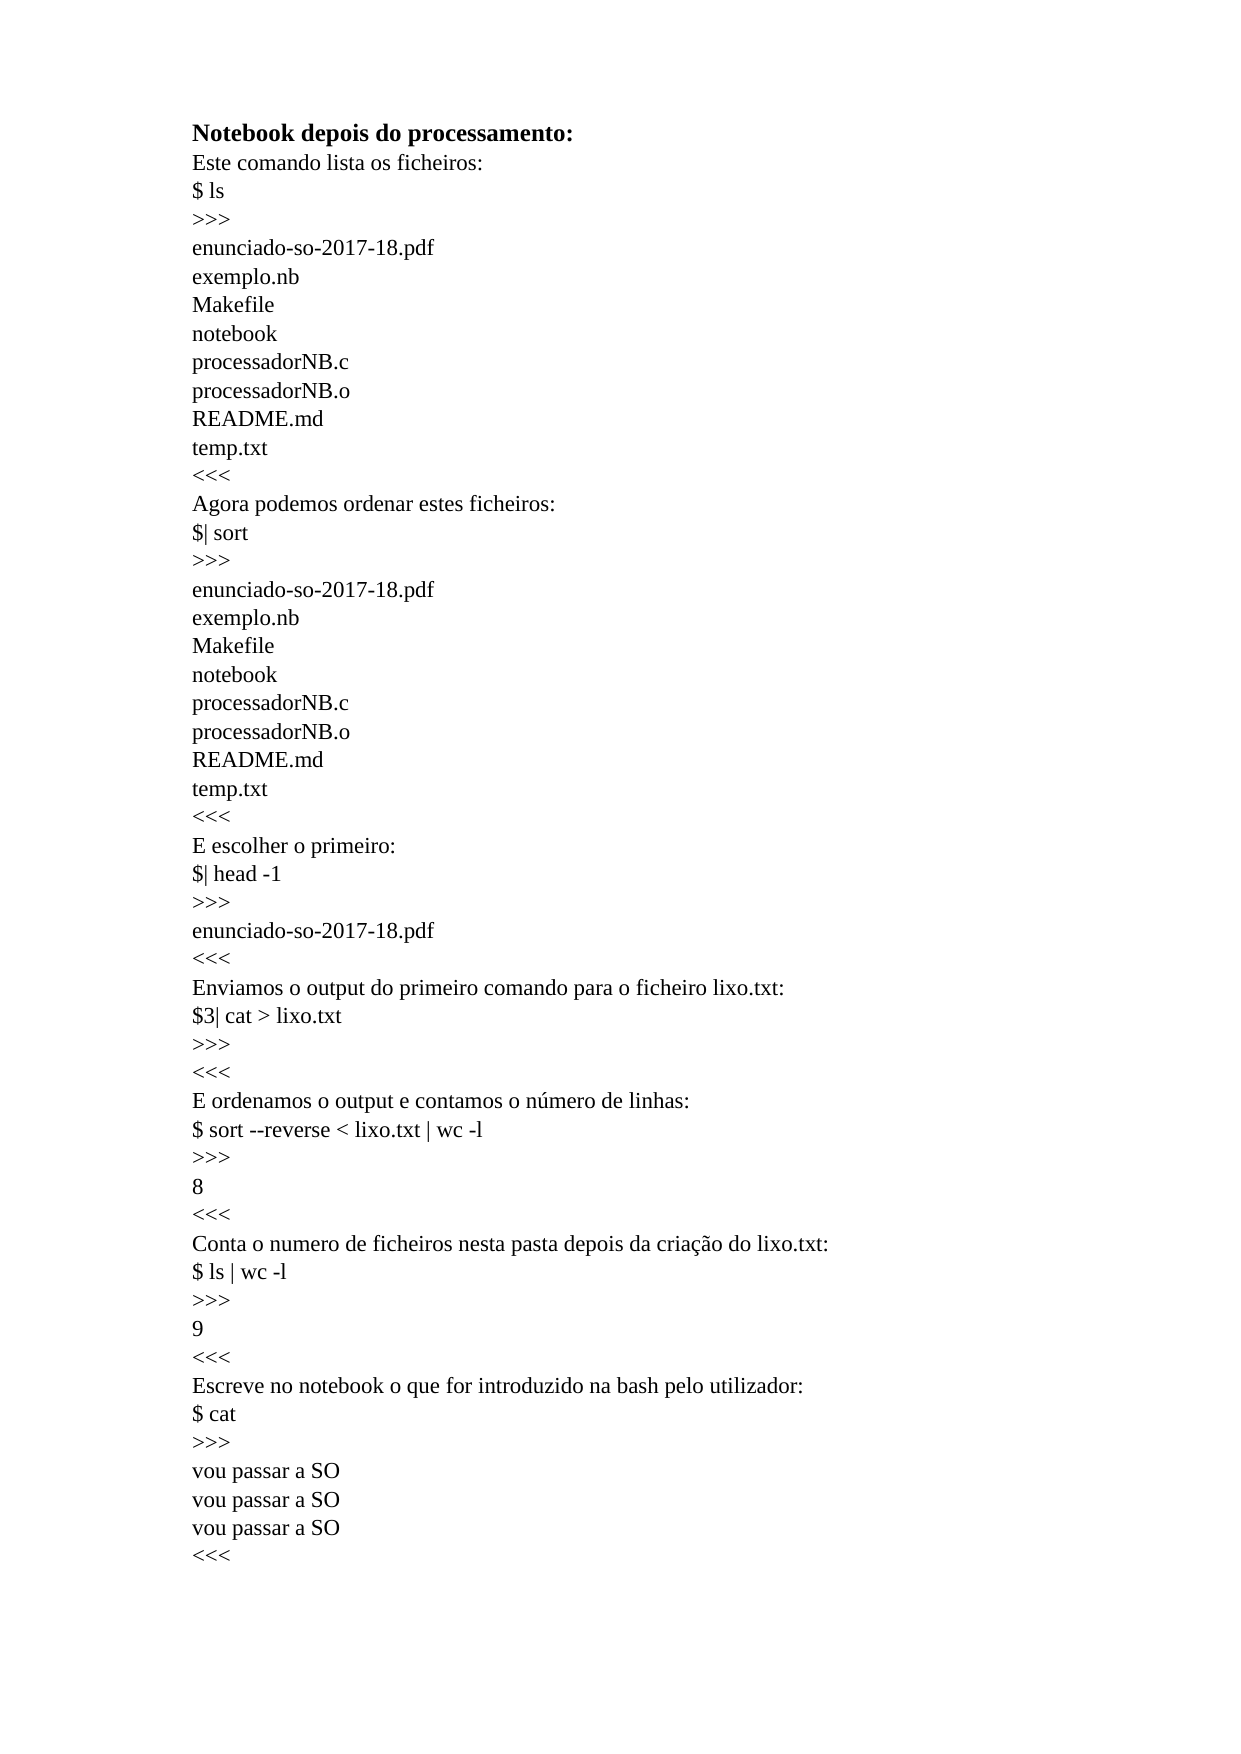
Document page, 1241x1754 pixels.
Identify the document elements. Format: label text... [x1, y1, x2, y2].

text Agora podemos ordenar estes ficheiros: [118, 490, 1122, 517]
text vou passar a SO [118, 1486, 1122, 1512]
text $| sort [118, 519, 1122, 545]
text README.md [118, 405, 1122, 431]
text Notebook depois do processamento: [118, 118, 1122, 147]
text E escolher o primeiro: [118, 832, 1122, 858]
text <<< [118, 1543, 1122, 1569]
text $ cat [118, 1400, 1122, 1427]
text >>> [118, 1429, 1122, 1455]
text <<< [118, 1201, 1122, 1228]
text >>> [118, 206, 1122, 232]
text Makefile [118, 633, 1122, 659]
text E ordenamos o output e contamos o número de linhas: [118, 1088, 1122, 1114]
text >>> [118, 888, 1122, 915]
text >>> [118, 1144, 1122, 1171]
text $ sort --reverse < lixo.txt | wc -l [118, 1116, 1122, 1142]
text $| head -1 [118, 860, 1122, 886]
text Este comando lista os ficheiros: [118, 149, 1122, 176]
text Enviamos o output do primeiro comando para o ficheiro lixo.txt: [118, 974, 1122, 1000]
text Escreve no notebook o que for introduzido na bash pelo utilizador: [118, 1372, 1122, 1398]
text enunciado-so-2017-18.pdf [118, 234, 1122, 261]
text exemplo.nb [118, 263, 1122, 289]
text Conta o numero de ficheiros nesta pasta depois da criação do lixo.txt: [118, 1230, 1122, 1256]
text enunciado-so-2017-18.pdf [118, 917, 1122, 943]
text vou passar a SO [118, 1514, 1122, 1541]
text processadorNB.c [118, 348, 1122, 374]
text processadorNB.c [118, 689, 1122, 716]
text >>> [118, 1031, 1122, 1057]
text notebook [118, 661, 1122, 687]
text README.md [118, 746, 1122, 773]
text Makefile [118, 291, 1122, 318]
text temp.txt [118, 775, 1122, 801]
text <<< [118, 945, 1122, 972]
text enunciado-so-2017-18.pdf [118, 576, 1122, 602]
text temp.txt [118, 433, 1122, 460]
text vou passar a SO [118, 1457, 1122, 1484]
text processadorNB.o [118, 377, 1122, 403]
text <<< [118, 803, 1122, 829]
text $3| cat > lixo.txt [118, 1002, 1122, 1029]
text <<< [118, 1343, 1122, 1370]
text <<< [118, 1059, 1122, 1086]
text processadorNB.o [118, 718, 1122, 744]
text $ ls | wc -l [118, 1258, 1122, 1284]
text exemplo.nb [118, 604, 1122, 631]
text >>> [118, 1287, 1122, 1313]
text $ ls [118, 178, 1122, 204]
text 8 [118, 1173, 1122, 1199]
text notebook [118, 320, 1122, 346]
text >>> [118, 547, 1122, 574]
text 9 [118, 1315, 1122, 1341]
text <<< [118, 462, 1122, 488]
